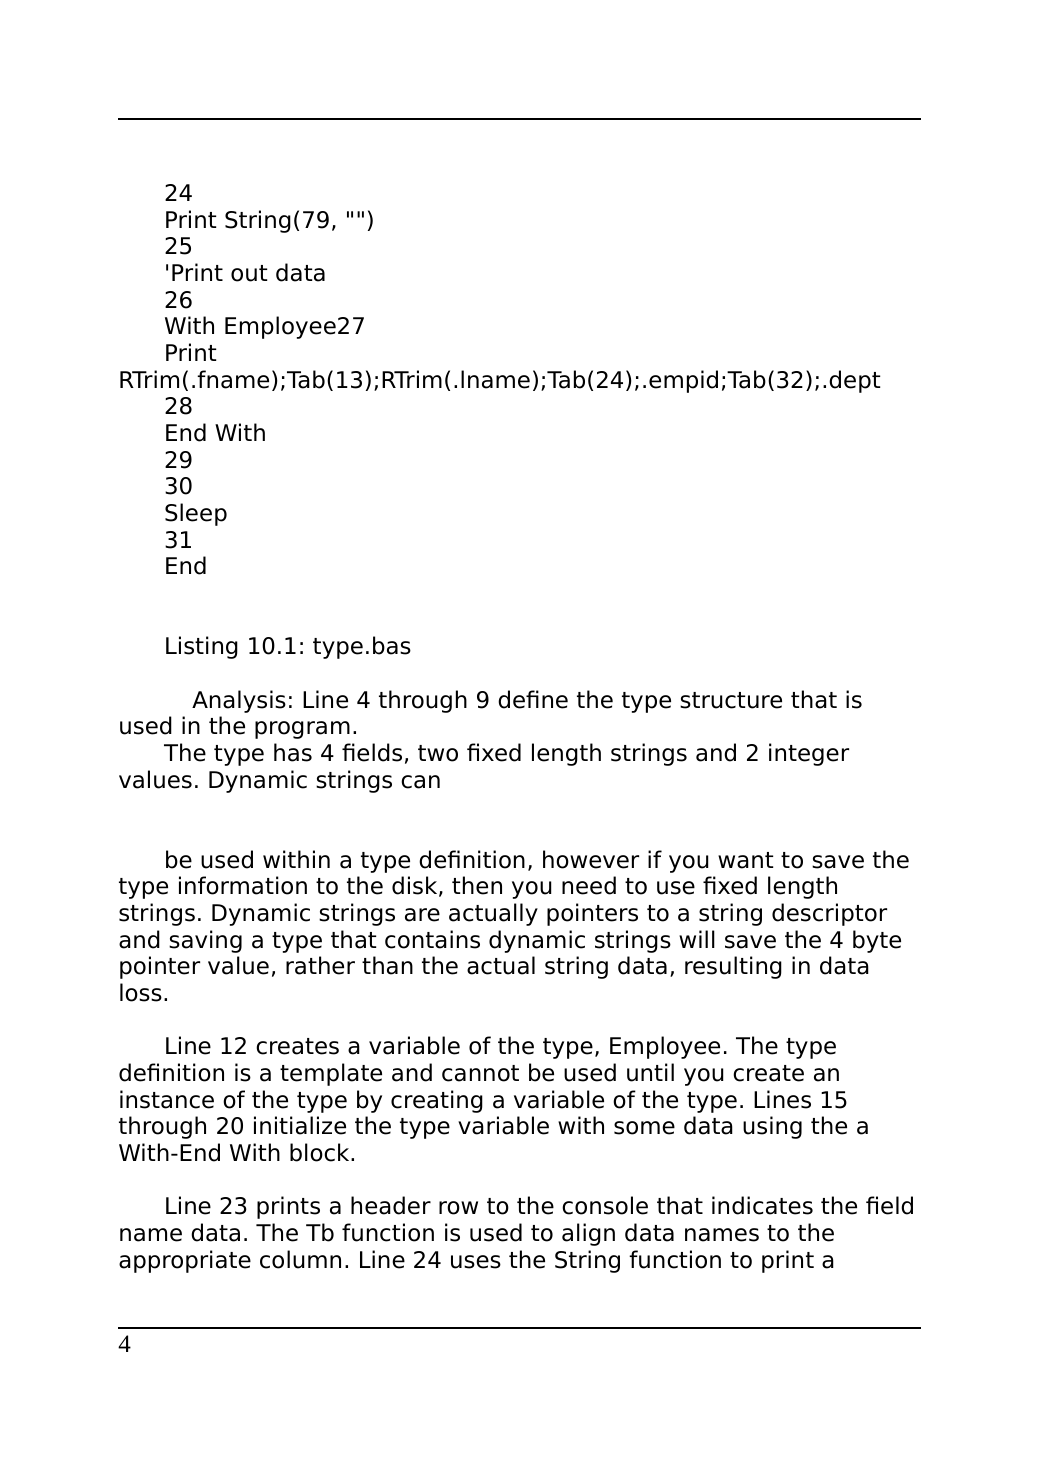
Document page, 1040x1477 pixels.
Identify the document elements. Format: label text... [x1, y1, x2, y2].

text Sleep [118, 500, 921, 527]
text The type has 4 fields, two fixed length strings and 2 integer values. Dynamic strings can [118, 740, 921, 793]
text 29 [118, 447, 921, 473]
text Analysis: Line 4 through 9 define the type structure that is used in the program. [118, 687, 921, 740]
text Line 23 prints a header row to the console that indicates the field name data. The Tb function is used to align data names to the appropriate column. Line 24 uses the String function to print a [118, 1193, 921, 1273]
text 24 [118, 180, 921, 207]
text With Employee27 [118, 313, 921, 340]
text 31 [118, 527, 921, 553]
text Print RTrim(.fname);Tab(13);RTrim(.lname);Tab(24);.empid;Tab(32);.dept [118, 340, 921, 393]
text 30 [118, 473, 921, 500]
text End With [118, 420, 921, 447]
text End [118, 553, 921, 580]
text 'Print out data [118, 260, 921, 287]
text 28 [118, 393, 921, 420]
text Listing 10.1: type.bas [118, 633, 921, 660]
text 26 [118, 287, 921, 313]
text Print String(79, "") [118, 207, 921, 233]
text 25 [118, 233, 921, 260]
text Line 12 creates a variable of the type, Employee. The type definition is a template and cannot be used until you create an instance of the type by creating a variable of the type. Lines 15 through 20 initialize the type variable with some data using the a With-End With block. [118, 1033, 921, 1167]
text be used within a type definition, however if you want to save the type information to the disk, then you need to use fixed length strings. Dynamic strings are actually pointers to a string descriptor and saving a type that contains dynamic strings will save the 4 byte pointer value, rather than the actual string data, resulting in data loss. [118, 847, 921, 1007]
